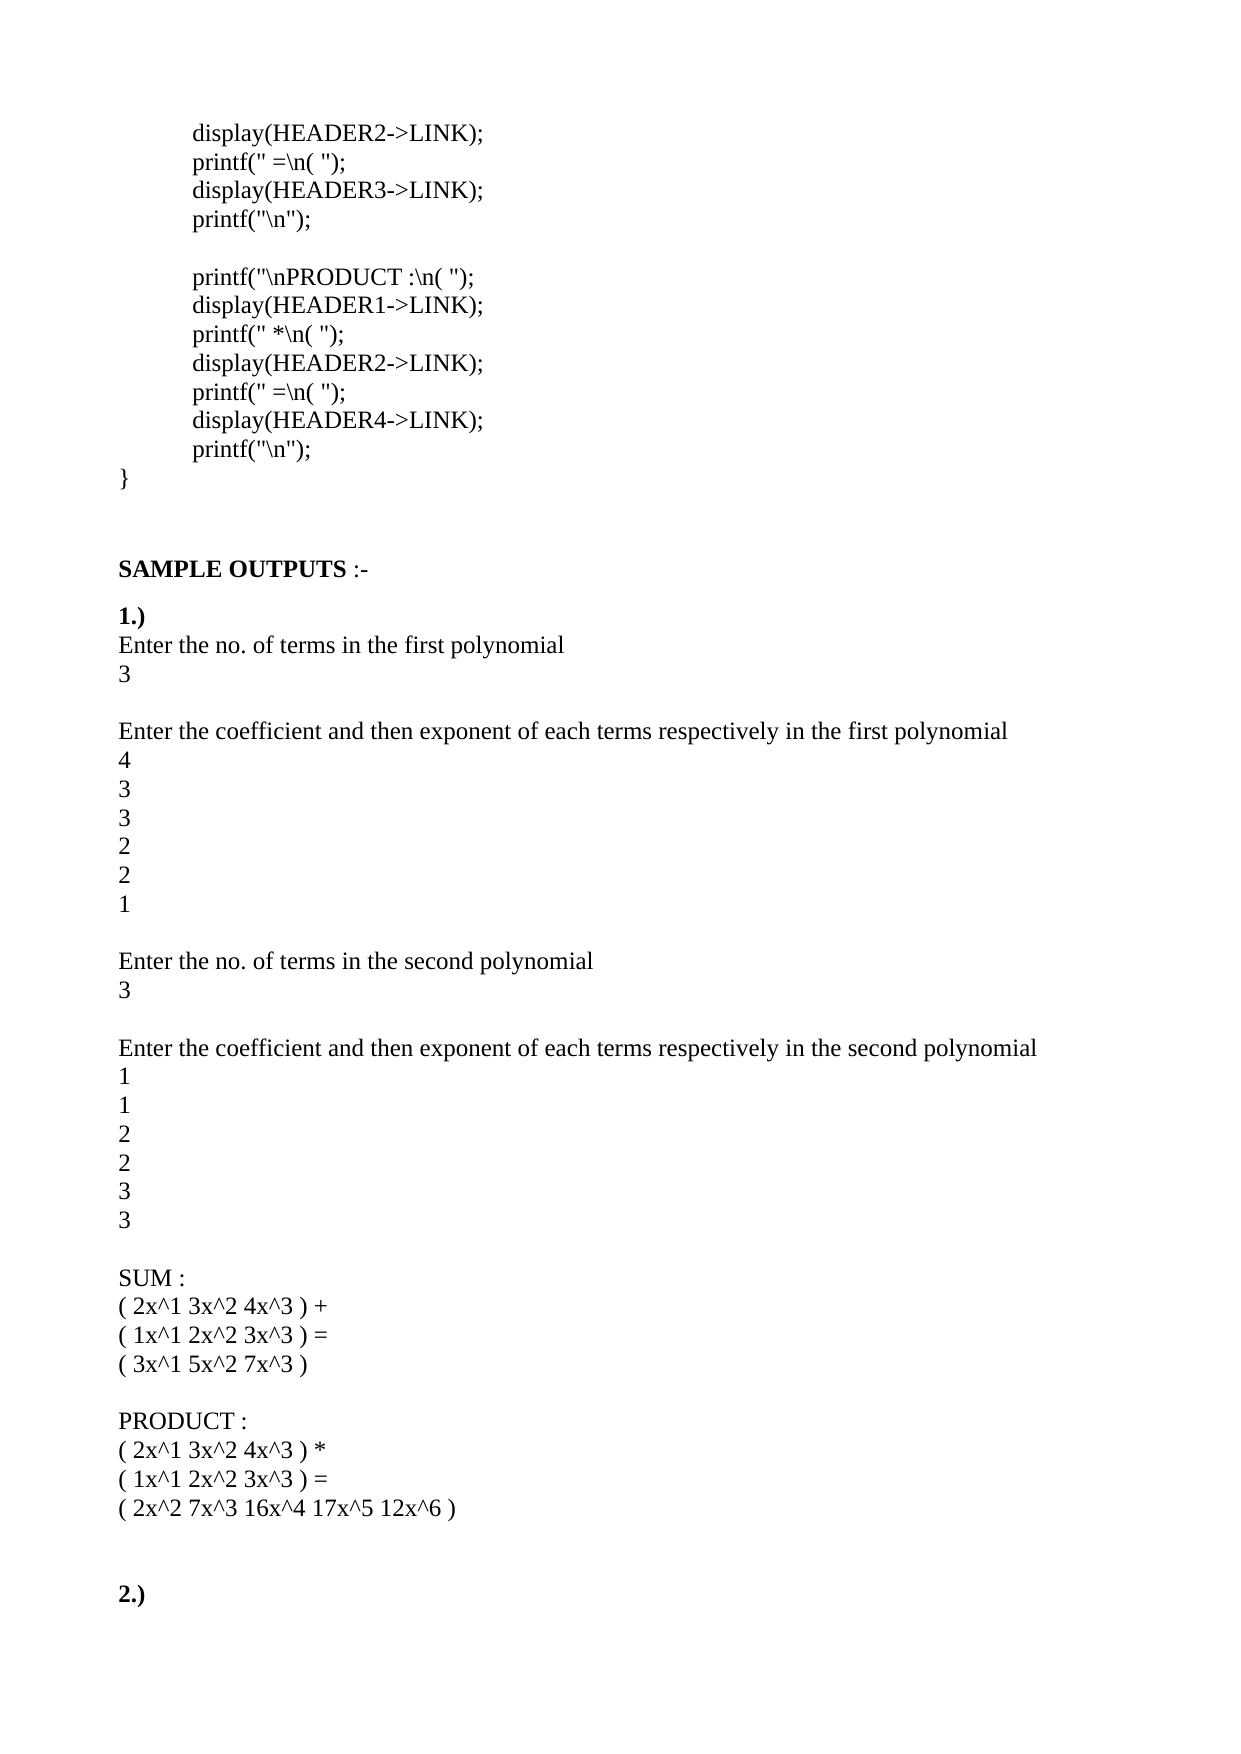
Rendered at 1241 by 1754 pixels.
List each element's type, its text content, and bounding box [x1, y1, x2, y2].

text 2 [118, 1119, 1122, 1148]
text 2.) [118, 1579, 1122, 1608]
text 2 [118, 860, 1122, 889]
text 1 [118, 1090, 1122, 1119]
text ( 3x^1 5x^2 7x^3 ) [118, 1349, 1122, 1378]
text printf(" =\n( "); [118, 147, 1122, 176]
text PRODUCT : [118, 1406, 1122, 1435]
text ( 2x^1 3x^2 4x^3 ) * [118, 1435, 1122, 1464]
text display(HEADER3->LINK); [118, 176, 1122, 204]
text printf("\n"); [118, 434, 1122, 463]
text display(HEADER1->LINK); [118, 291, 1122, 319]
text display(HEADER2->LINK); [118, 348, 1122, 377]
text 1 [118, 889, 1122, 918]
text 2 [118, 1148, 1122, 1176]
text SUM : [118, 1263, 1122, 1291]
text ( 2x^2 7x^3 16x^4 17x^5 12x^6 ) [118, 1493, 1122, 1521]
text 4 [118, 745, 1122, 774]
text Enter the coefficient and then exponent of each terms respectively in the second polynomial [118, 1033, 1122, 1061]
text Enter the no. of terms in the second polynomial [118, 946, 1122, 975]
text display(HEADER4->LINK); [118, 406, 1122, 434]
text display(HEADER2->LINK); [118, 118, 1122, 147]
text 3 [118, 1176, 1122, 1205]
text ( 1x^1 2x^2 3x^3 ) = [118, 1320, 1122, 1349]
text SAMPLE OUTPUTS :- [118, 554, 1122, 582]
text Enter the no. of terms in the first polynomial [118, 630, 1122, 659]
text 1 [118, 1061, 1122, 1090]
text 3 [118, 774, 1122, 803]
text 3 [118, 975, 1122, 1004]
text printf("\nPRODUCT :\n( "); [118, 262, 1122, 291]
text 3 [118, 803, 1122, 831]
text printf("\n"); [118, 204, 1122, 233]
text ( 2x^1 3x^2 4x^3 ) + [118, 1291, 1122, 1320]
text ( 1x^1 2x^2 3x^3 ) = [118, 1464, 1122, 1493]
text printf(" =\n( "); [118, 377, 1122, 406]
text Enter the coefficient and then exponent of each terms respectively in the first polynomial [118, 716, 1122, 745]
text 2 [118, 831, 1122, 860]
text printf(" *\n( "); [118, 319, 1122, 348]
text 3 [118, 659, 1122, 688]
text 1.) [118, 601, 1122, 630]
text 3 [118, 1205, 1122, 1234]
text } [118, 463, 1122, 492]
